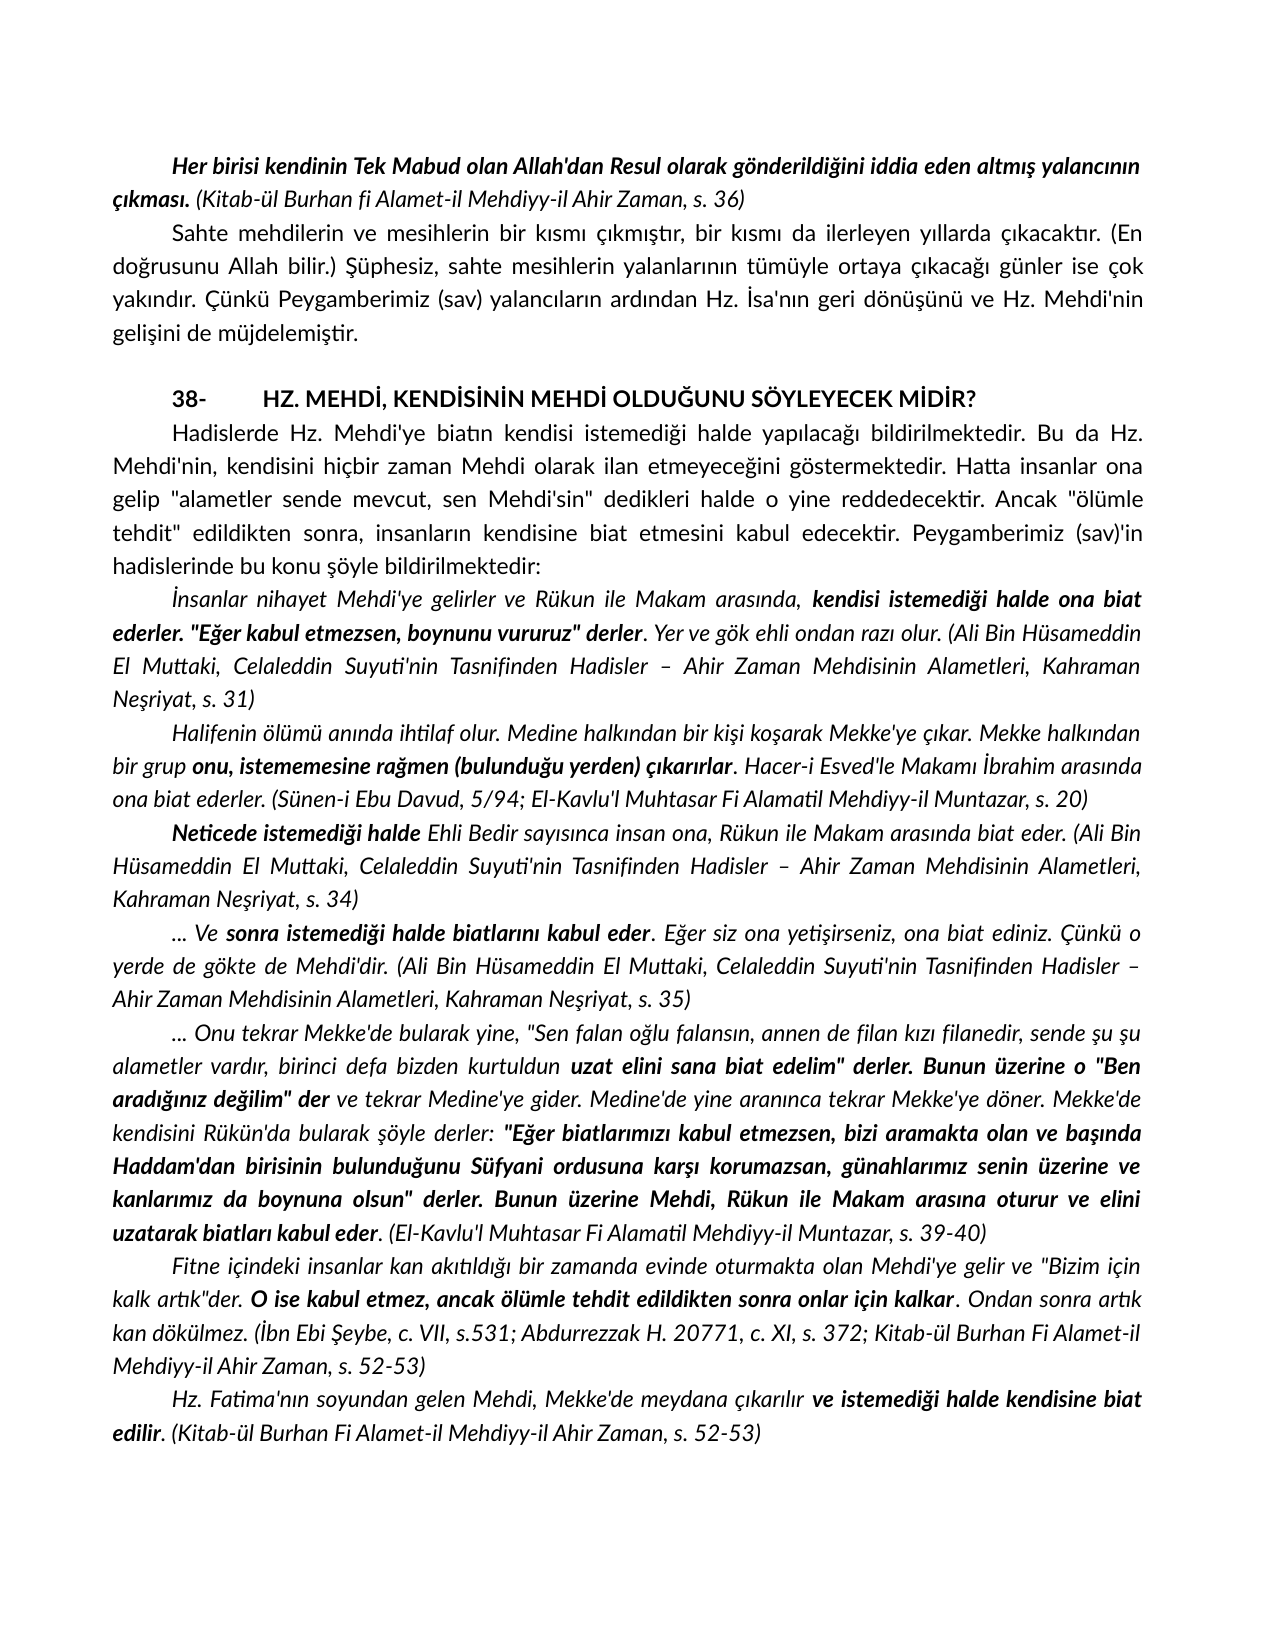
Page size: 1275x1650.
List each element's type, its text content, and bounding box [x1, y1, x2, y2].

text Hz. Fatima'nın soyundan gelen Mehdi, Mekke'de meydana çıkarılır ve istemediği halde kendisine biat edilir. (Kitab-ül Burhan Fi Alamet-il Mehdiyy-il Ahir Zaman, s. 52-53) [112, 1381, 1145, 1448]
text 38- HZ. MEHDİ, KENDİSİNİN MEHDİ OLDUĞUNU SÖYLEYECEK MİDİR? [112, 381, 1145, 414]
text ... Onu tekrar Mekke'de bularak yine, "Sen falan oğlu falansın, annen de filan kızı filanedir, sende şu şu alametler vardır, birinci defa bizden kurtuldun uzat elini sana biat edelim" derler. Bunun üzerine o "Ben aradığınız değilim" der ve tekrar Medine'ye gider. Medine'de yine aranınca tekrar Mekke'ye döner. Mekke'de kendisini Rükün'da bularak şöyle derler: "Eğer biatlarımızı kabul etmezsen, bizi aramakta olan ve başında Haddam'dan birisinin bulunduğunu Süfyani ordusuna karşı korumazsan, günahlarımız senin üzerine ve kanlarımız da boynuna olsun" derler. Bunun üzerine Mehdi, Rükun ile Makam arasına oturur ve elini uzatarak biatları kabul eder. (El-Kavlu'l Muhtasar Fi Alamatil Mehdiyy-il Muntazar, s. 39-40) [112, 1014, 1145, 1248]
text ... Ve sonra istemediği halde biatlarını kabul eder. Eğer siz ona yetişirseniz, ona biat ediniz. Çünkü o yerde de gökte de Mehdi'dir. (Ali Bin Hüsameddin El Muttaki, Celaleddin Suyuti'nin Tasnifinden Hadisler – Ahir Zaman Mehdisinin Alametleri, Kahraman Neşriyat, s. 35) [112, 914, 1145, 1014]
text İnsanlar nihayet Mehdi'ye gelirler ve Rükun ile Makam arasında, kendisi istemediği halde ona biat ederler. "Eğer kabul etmezsen, boynunu vururuz" derler. Yer ve gök ehli ondan razı olur. (Ali Bin Hüsameddin El Muttaki, Celaleddin Suyuti'nin Tasnifinden Hadisler – Ahir Zaman Mehdisinin Alametleri, Kahraman Neşriyat, s. 31) [112, 581, 1145, 714]
text Hadislerde Hz. Mehdi'ye biatın kendisi istemediği halde yapılacağı bildirilmektedir. Bu da Hz. Mehdi'nin, kendisini hiçbir zaman Mehdi olarak ilan etmeyeceğini göstermektedir. Hatta insanlar ona gelip "alametler sende mevcut, sen Mehdi'sin" dedikleri halde o yine reddedecektir. Ancak "ölümle tehdit" edildikten sonra, insanların kendisine biat etmesini kabul edecektir. Peygamberimiz (sav)'in hadislerinde bu konu şöyle bildirilmektedir: [112, 414, 1145, 581]
text Sahte mehdilerin ve mesihlerin bir kısmı çıkmıştır, bir kısmı da ilerleyen yıllarda çıkacaktır. (En doğrusunu Allah bilir.) Şüphesiz, sahte mesihlerin yalanlarının tümüyle ortaya çıkacağı günler ise çok yakındır. Çünkü Peygamberimiz (sav) yalancıların ardından Hz. İsa'nın geri dönüşünü ve Hz. Mehdi'nin gelişini de müjdelemiştir. [112, 214, 1145, 348]
text Fitne içindeki insanlar kan akıtıldığı bir zamanda evinde oturmakta olan Mehdi'ye gelir ve "Bizim için kalk artık"der. O ise kabul etmez, ancak ölümle tehdit edildikten sonra onlar için kalkar. Ondan sonra artık kan dökülmez. (İbn Ebi Şeybe, c. VII, s.531; Abdurrezzak H. 20771, c. XI, s. 372; Kitab-ül Burhan Fi Alamet-il Mehdiyy-il Ahir Zaman, s. 52-53) [112, 1248, 1145, 1381]
text Neticede istemediği halde Ehli Bedir sayısınca insan ona, Rükun ile Makam arasında biat eder. (Ali Bin Hüsameddin El Muttaki, Celaleddin Suyuti'nin Tasnifinden Hadisler – Ahir Zaman Mehdisinin Alametleri, Kahraman Neşriyat, s. 34) [112, 814, 1145, 914]
text Halifenin ölümü anında ihtilaf olur. Medine halkından bir kişi koşarak Mekke'ye çıkar. Mekke halkından bir grup onu, istememesine rağmen (bulunduğu yerden) çıkarırlar. Hacer-i Esved'le Makamı İbrahim arasında ona biat ederler. (Sünen-i Ebu Davud, 5/94; El-Kavlu'l Muhtasar Fi Alamatil Mehdiyy-il Muntazar, s. 20) [112, 714, 1145, 814]
text Her birisi kendinin Tek Mabud olan Allah'dan Resul olarak gönderildiğini iddia eden altmış yalancının çıkması. (Kitab-ül Burhan fi Alamet-il Mehdiyy-il Ahir Zaman, s. 36) [112, 148, 1145, 214]
